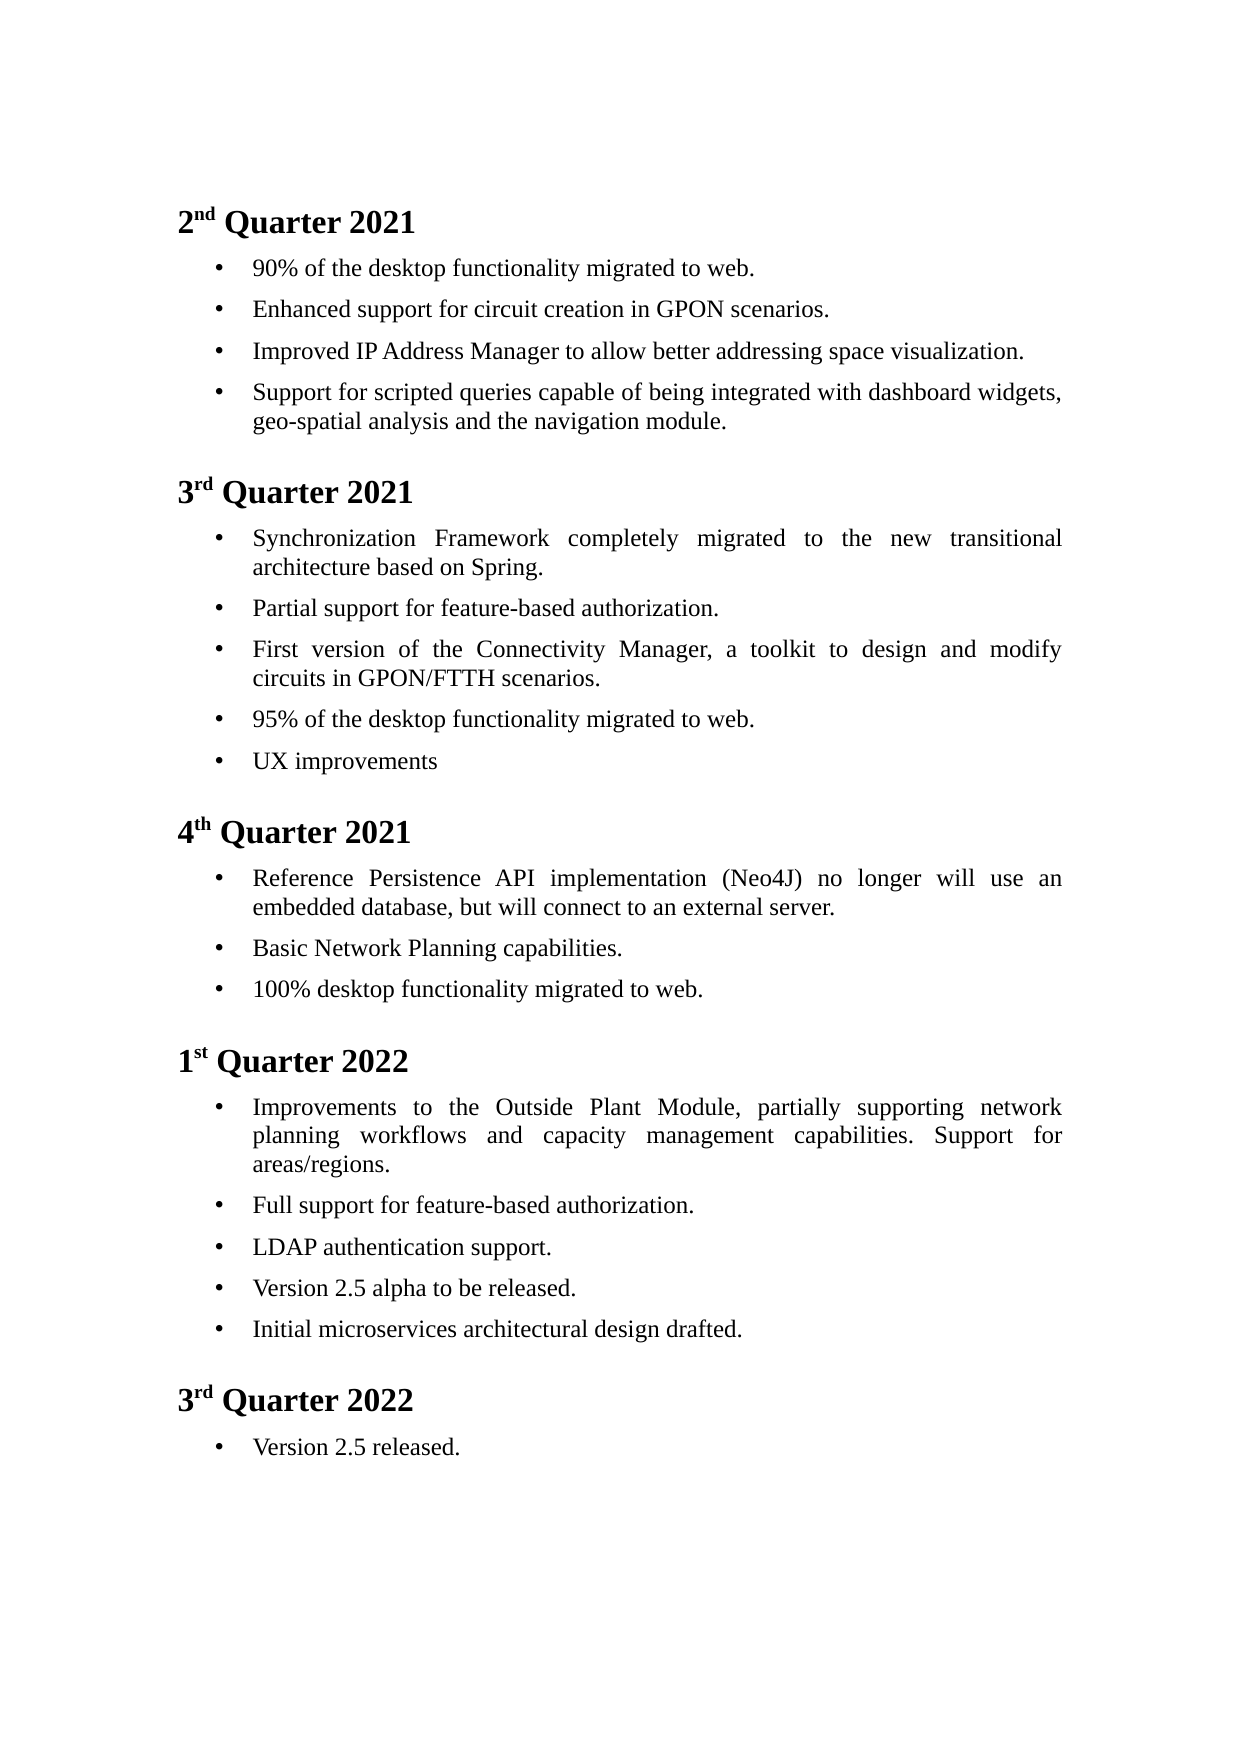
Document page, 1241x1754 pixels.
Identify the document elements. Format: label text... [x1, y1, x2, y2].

list LDAP authentication support. [215, 1232, 1063, 1261]
list Version 2.5 released. [215, 1432, 1063, 1460]
list Partial support for feature-based authorization. [215, 593, 1063, 622]
list Support for scripted queries capable of being integrated with dashboard widgets, geo-spatial analysis and the navigation module. [215, 377, 1063, 434]
list Initial microservices architectural design drafted. [215, 1314, 1063, 1343]
list Basic Network Planning capabilities. [215, 933, 1063, 962]
list Improved IP Address Manager to allow better addressing space visualization. [215, 336, 1063, 364]
list First version of the Connectivity Manager, a toolkit to design and modify circuits in GPON/FTTH scenarios. [215, 634, 1063, 692]
subtitle 4th Quarter 2021 [177, 812, 1063, 851]
list UX improvements [215, 746, 1063, 774]
subtitle 1st Quarter 2022 [177, 1041, 1063, 1079]
list 95% of the desktop functionality migrated to web. [215, 704, 1063, 733]
subtitle 3rd Quarter 2021 [177, 472, 1063, 511]
list Enhanced support for circuit creation in GPON scenarios. [215, 294, 1063, 323]
list Improvements to the Outside Plant Module, partially supporting network planning workflows and capacity management capabilities. Support for areas/regions. [215, 1092, 1063, 1178]
list 100% desktop functionality migrated to web. [215, 974, 1063, 1003]
list 90% of the desktop functionality migrated to web. [215, 253, 1063, 282]
list Full support for feature-based authorization. [215, 1191, 1063, 1219]
list Version 2.5 alpha to be released. [215, 1273, 1063, 1302]
list Synchronization Framework completely migrated to the new transitional architecture based on Spring. [215, 523, 1063, 581]
subtitle 3rd Quarter 2022 [177, 1381, 1063, 1419]
list Reference Persistence API implementation (Neo4J) no longer will use an embedded database, but will connect to an external server. [215, 863, 1063, 921]
subtitle 2nd Quarter 2021 [177, 202, 1063, 241]
